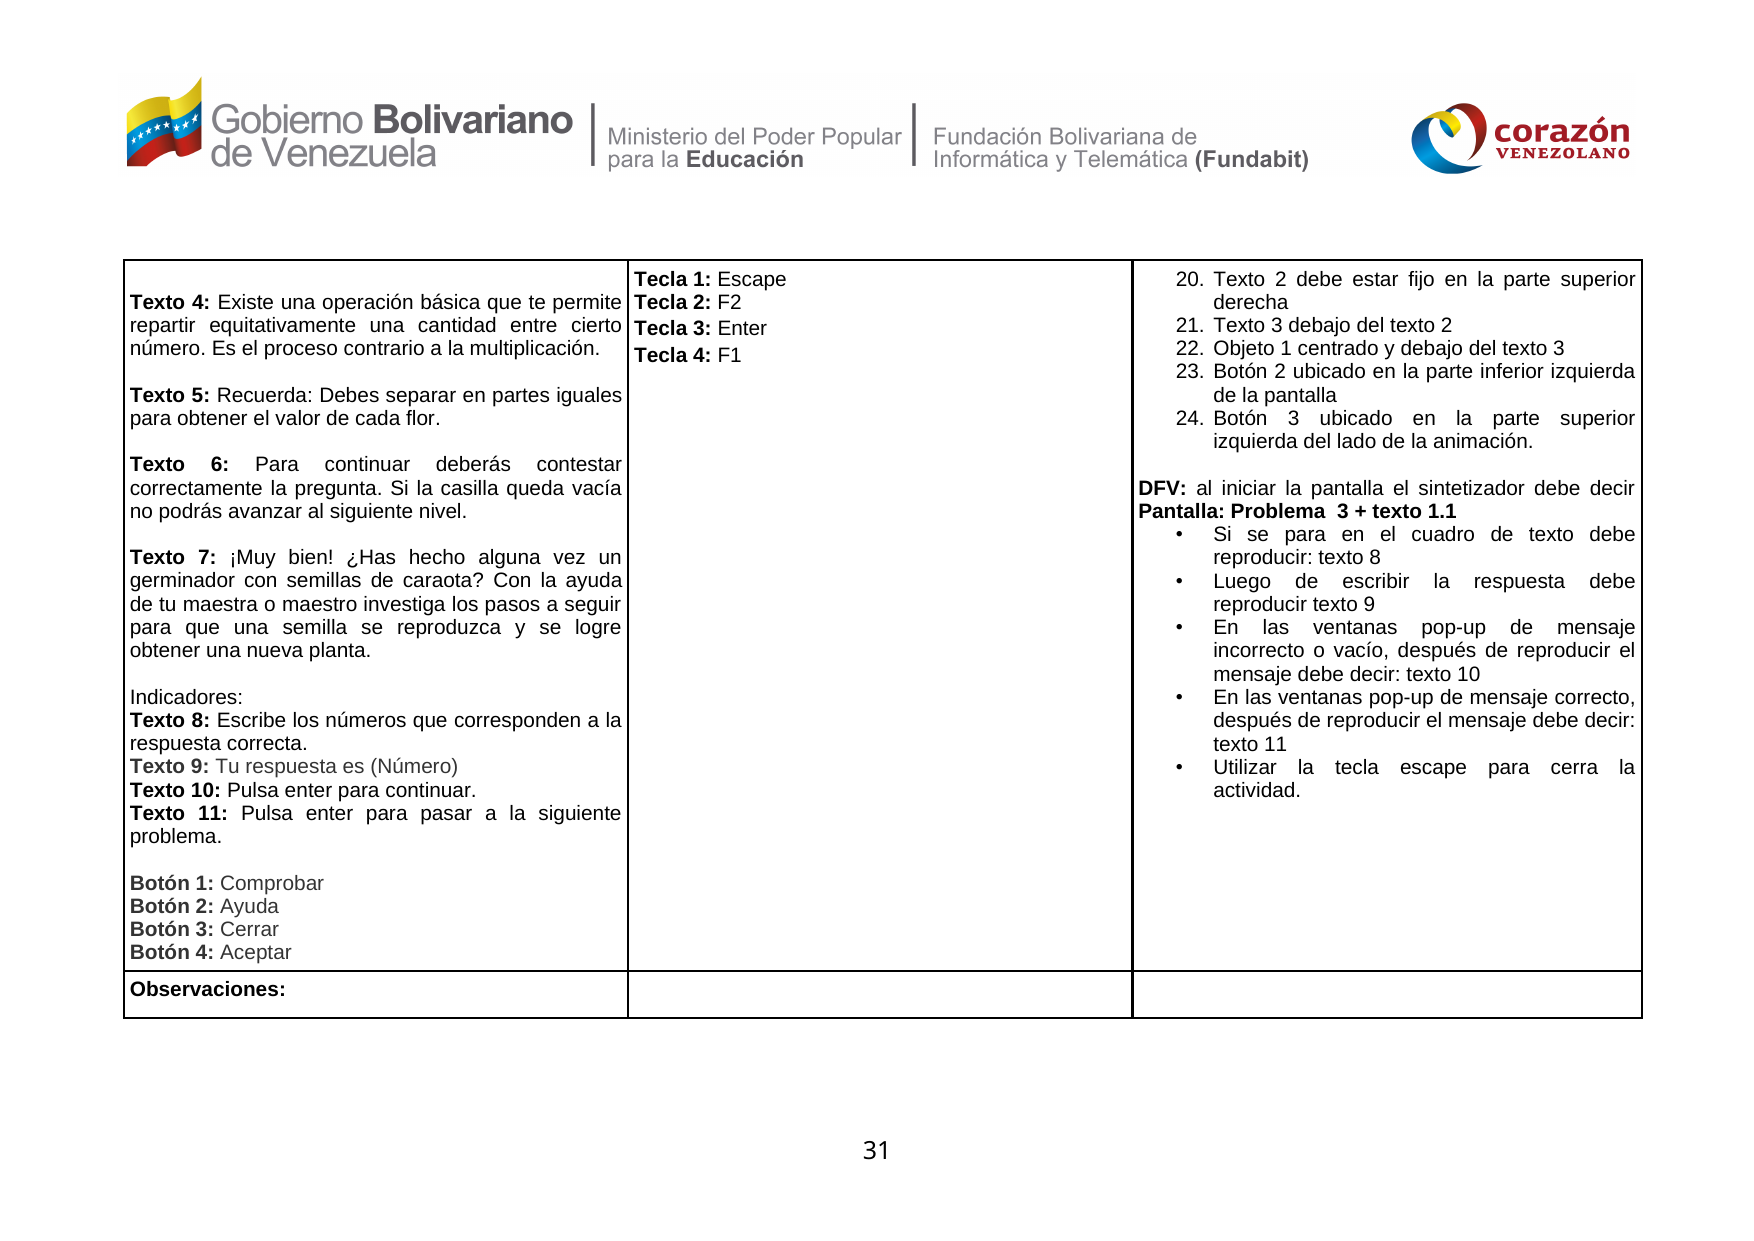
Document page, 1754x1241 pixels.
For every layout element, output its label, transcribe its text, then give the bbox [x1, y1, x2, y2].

table_cell Título: Ubicado en la barra de título. El texto 1 aparecerá si y solo si pulsa tecla F1 Para poder introducir los números en la caja de texto se debe hacer cilc con el mouse. En el Caso DFV utilizar la tecla tab. Tecla f1 para activar o desactivar las instrucciones Texto 1 Tecla f2 para activar o desactivar la ayuda Texto 4 + botón 1 (ventana pop-up) Caja de texto para la respuesta: Si la respuesta es correcta se genera ventana pop-up con texto 7 + botón 4 + objeto 3 Si la repuesta es incorrecta se genera ventana pop-up con texto 5 + botón 4 +objeto 2 Si la caja esta vacía aparecerá ventana pop-up con texto 6 + botón 4 + objeto 1 tecla enter para revisar la respuesta. tecla enter para botón aceptar. Texto 2 debe estar fijo en la parte superior derecha Texto 3 debajo del texto 2 Objeto 1 centrado y debajo del texto 3 Botón 2 ubicado en la parte inferior izquierda de la pantalla Botón 3 ubicado en la parte superior izquierda del lado de la animación. DFV: al iniciar la pantalla el sintetizador debe decir Pantalla: Problema 3 + texto 1.1 Si se para en el cuadro de texto debe reproducir: texto 8 Luego de escribir la respuesta debe reproducir texto 9 En las ventanas pop-up de mensaje incorrecto o vacío, después de reproducir el mensaje debe decir: texto 10 En las ventanas pop-up de mensaje correcto, después de reproducir el mensaje debe decir: texto 11 Utilizar la tecla escape para cerra la actividad. [1134, 261, 1641, 970]
table_cell [1134, 972, 1641, 1017]
table_cell [629, 972, 1131, 1017]
table_cell Observaciones: [125, 972, 627, 1017]
table_cell Texto 4: Existe una operación básica que te permite repartir equitativamente una cantidad entre cierto número. Es el proceso contrario a la multiplicación. Texto 5: Recuerda: Debes separar en partes iguales para obtener el valor de cada flor. Texto 6: Para continuar deberás contestar correctamente la pregunta. Si la casilla queda vacía no podrás avanzar al siguiente nivel. Texto 7: ¡Muy bien! ¿Has hecho alguna vez un germinador con semillas de caraota? Con la ayuda de tu maestra o maestro investiga los pasos a seguir para que una semilla se reproduzca y se logre obtener una nueva planta. Indicadores: Texto 8: Escribe los números que corresponden a la respuesta correcta. Texto 9: Tu respuesta es (Número) Texto 10: Pulsa enter para continuar. Texto 11: Pulsa enter para pasar a la siguiente problema. Botón 1: Comprobar Botón 2: Ayuda Botón 3: Cerrar Botón 4: Aceptar [125, 261, 627, 970]
table_cell Tecla 1: Escape Tecla 2: F2 Tecla 3: Enter Tecla 4: F1 [629, 261, 1131, 970]
picture [118, 73, 1636, 177]
